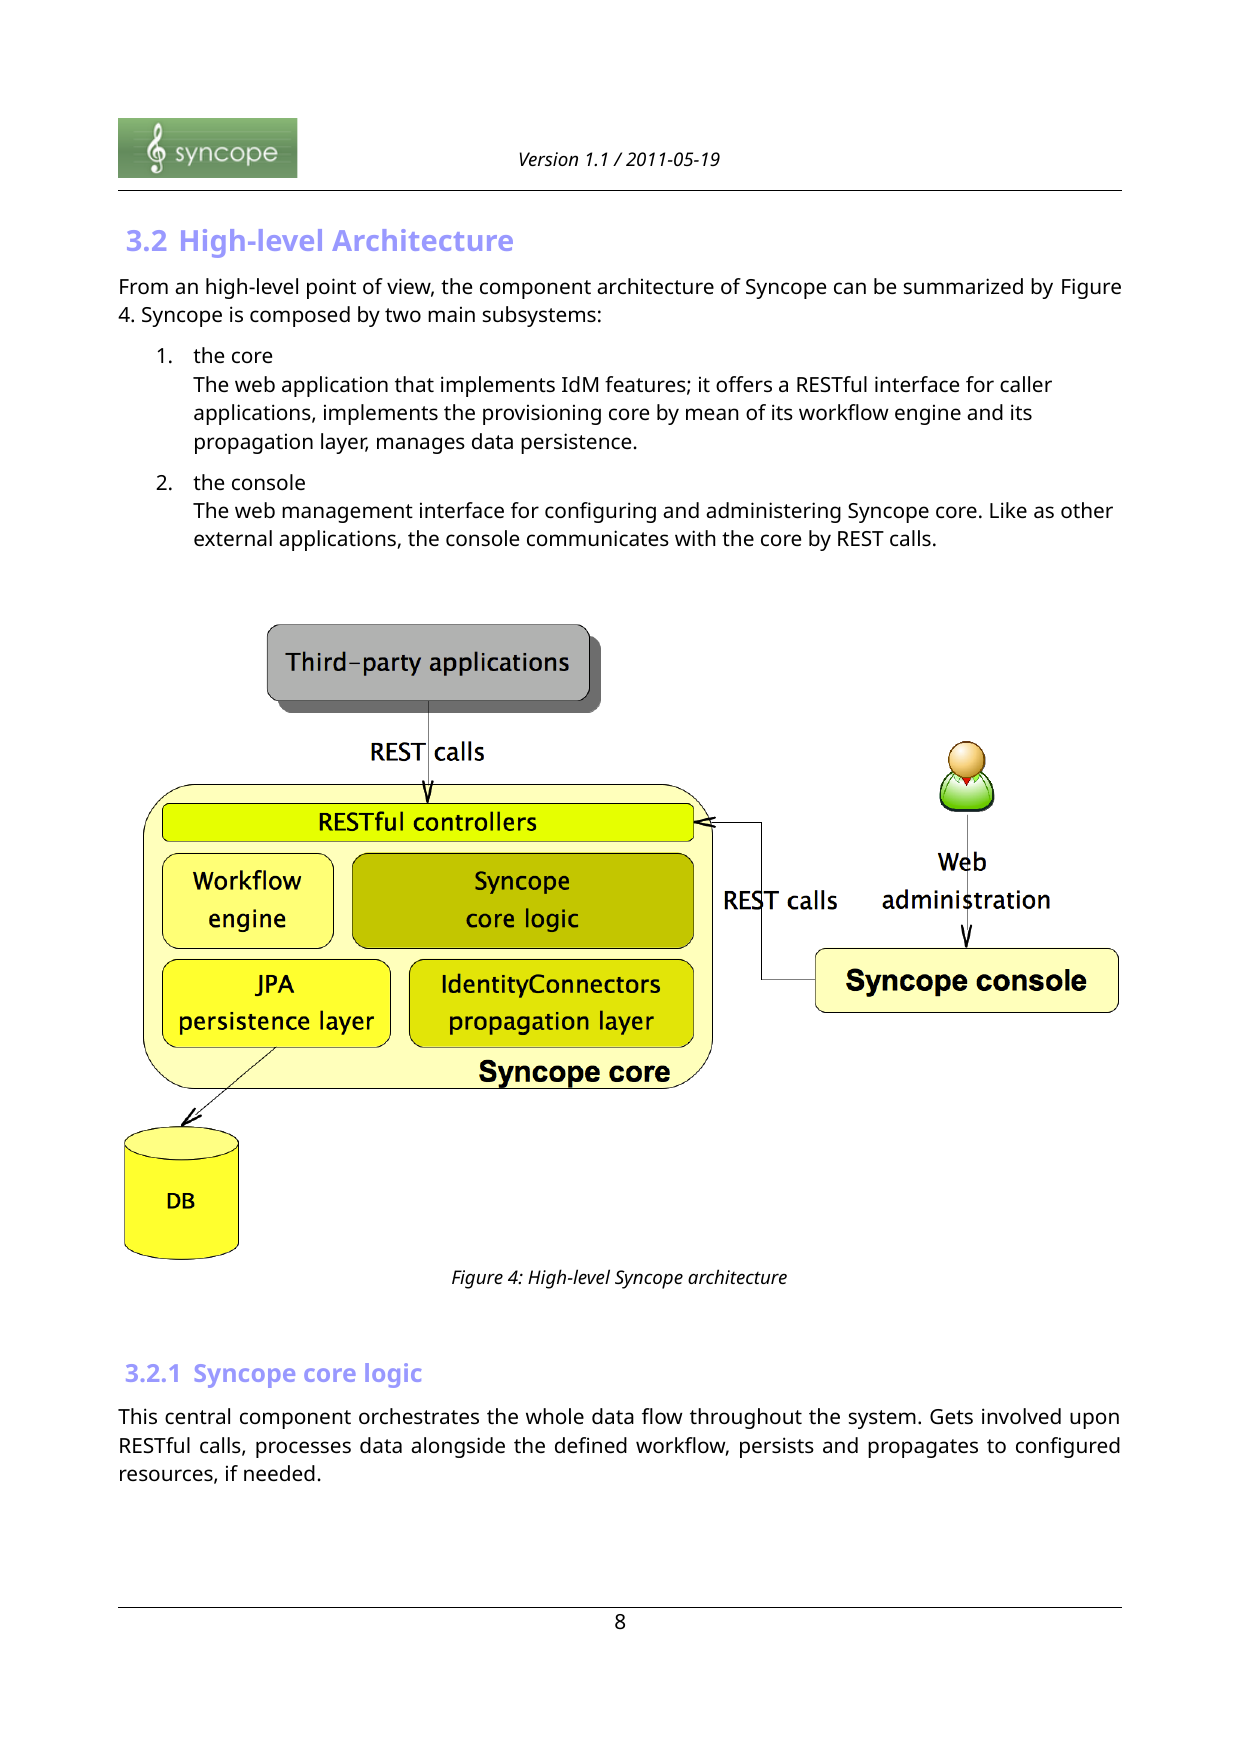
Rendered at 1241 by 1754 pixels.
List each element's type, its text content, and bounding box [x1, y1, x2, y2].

list the console The web management interface for configuring and administering Syncope core. Like as other external applications, the console communicates with the core by REST calls. [156, 468, 1122, 553]
text From an high-level point of view, the component architecture of Syncope can be summarized by Figure 4. Syncope is composed by two main subsystems: [118, 272, 1122, 329]
picture [118, 619, 1123, 1265]
list the core The web application that implements IdM features; it offers a RESTful interface for caller applications, implements the provisioning core by mean of its workflow engine and its propagation layer, manages data persistence. [156, 341, 1122, 455]
picture [118, 118, 298, 178]
subtitle High-level Architecture [118, 220, 1122, 259]
subtitle Syncope core logic [118, 1356, 1122, 1390]
text This central component orchestrates the whole data flow throughout the system. Gets involved upon RESTful calls, processes data alongside the defined workflow, persists and propagates to configured resources, if needed. [118, 1402, 1122, 1488]
text Figure 4: High-level Syncope architecture [118, 1265, 1122, 1290]
